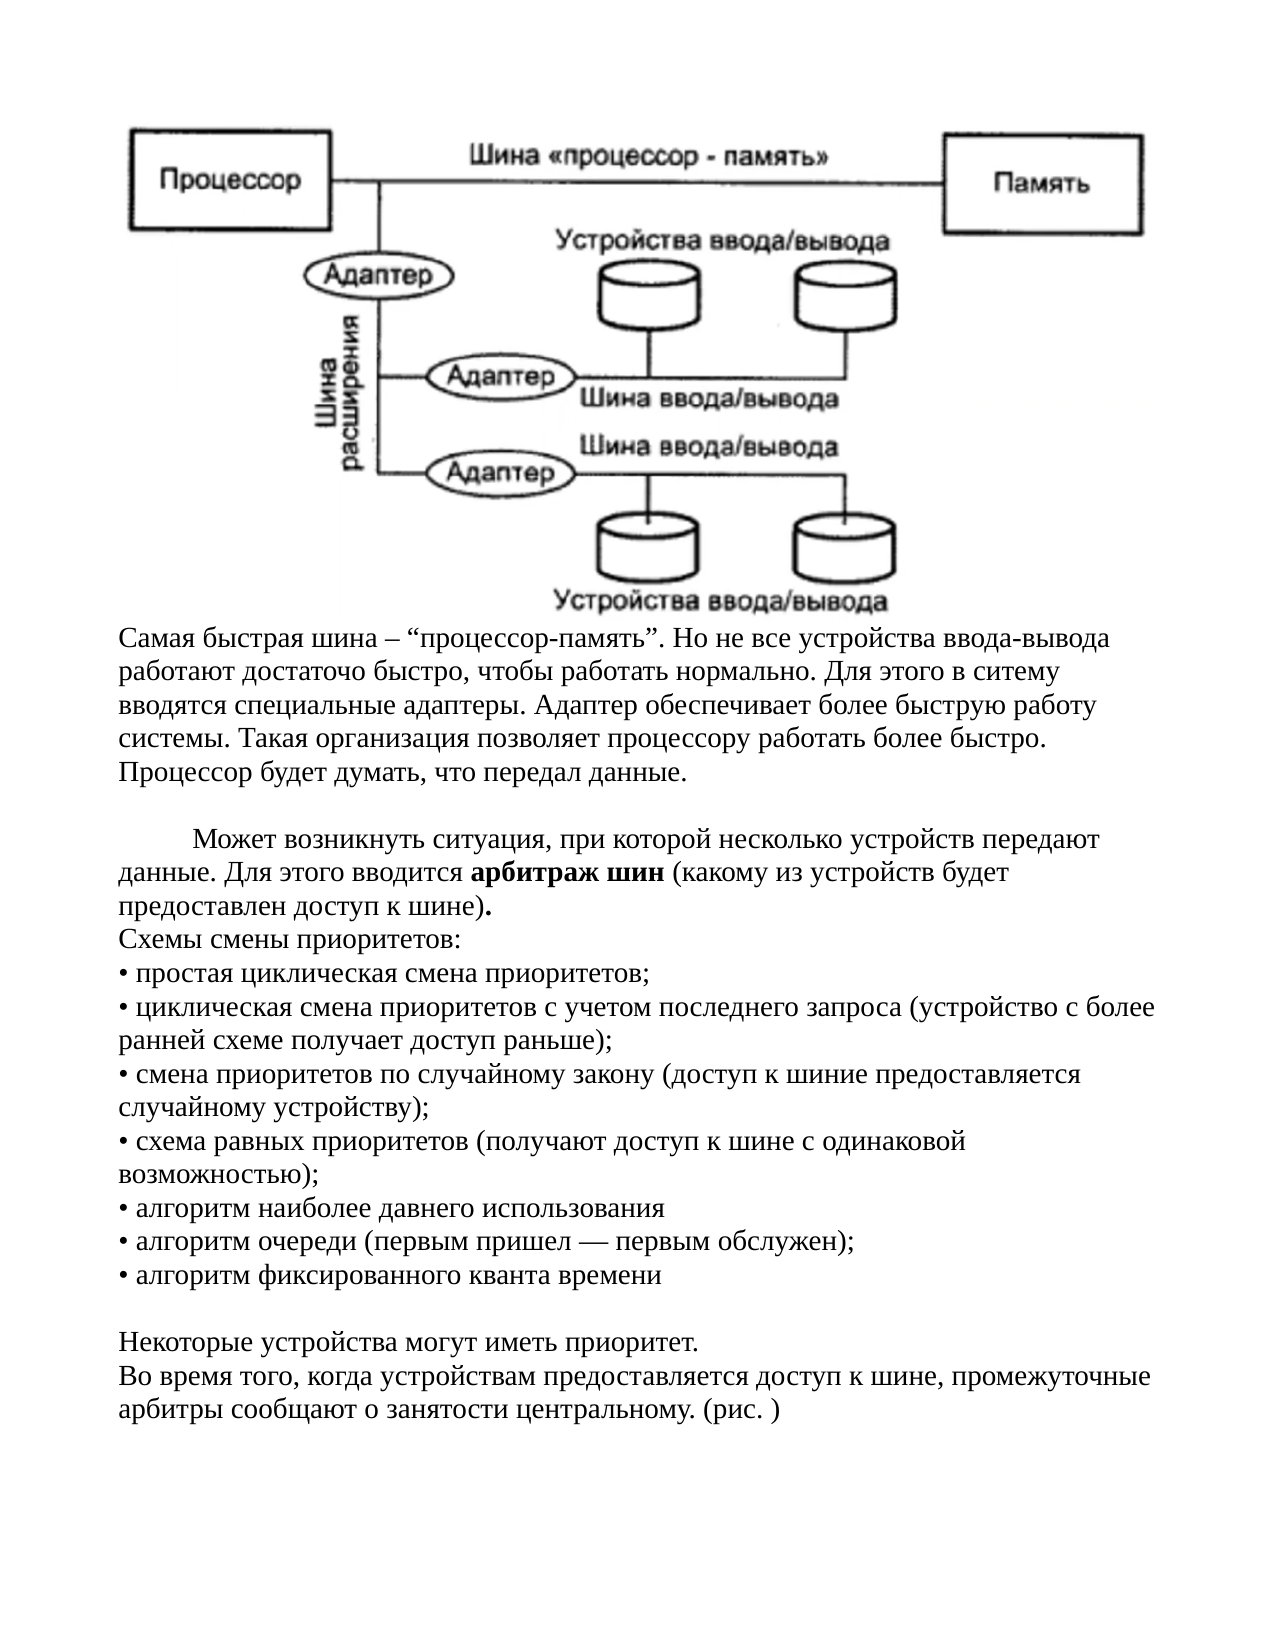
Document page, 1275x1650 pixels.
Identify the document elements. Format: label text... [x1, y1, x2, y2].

text Схемы смены приоритетов: [118, 922, 1157, 955]
text • смена приоритетов по случайному закону (доступ к шиние предоставляется случайному устройству); [118, 1056, 1157, 1123]
text Некоторые устройства могут иметь приоритет. [118, 1324, 1157, 1358]
text Может возникнуть ситуация, при которой несколько устройств передают данные. Для этого вводится арбитраж шин (какому из устройств будет предоставлен доступ к шине). [118, 821, 1157, 922]
text • схема равных приоритетов (получают доступ к шине с одинаковой возможностью); [118, 1123, 1157, 1190]
text • алгоритм фиксированного кванта времени [118, 1257, 1157, 1291]
picture [118, 118, 1157, 620]
text • алгоритм наиболее давнего использования [118, 1190, 1157, 1223]
text Во время того, когда устройствам предоставляется доступ к шине, промежуточные арбитры сообщают о занятости центральному. (рис. ) [118, 1358, 1157, 1425]
text • алгоритм очереди (первым пришел — первым обслужен); [118, 1223, 1157, 1257]
text • циклическая смена приоритетов с учетом последнего запроса (устройство с более ранней схеме получает доступ раньше); [118, 989, 1157, 1056]
text Самая быстрая шина – “процессор-память”. Но не все устройства ввода-вывода работают достаточо быстро, чтобы работать нормально. Для этого в ситему вводятся специальные адаптеры. Адаптер обеспечивает более быструю работу системы. Такая организация позволяет процессору работать более быстро. Процессор будет думать, что передал данные. [118, 620, 1157, 787]
text • простая циклическая смена приоритетов; [118, 955, 1157, 989]
